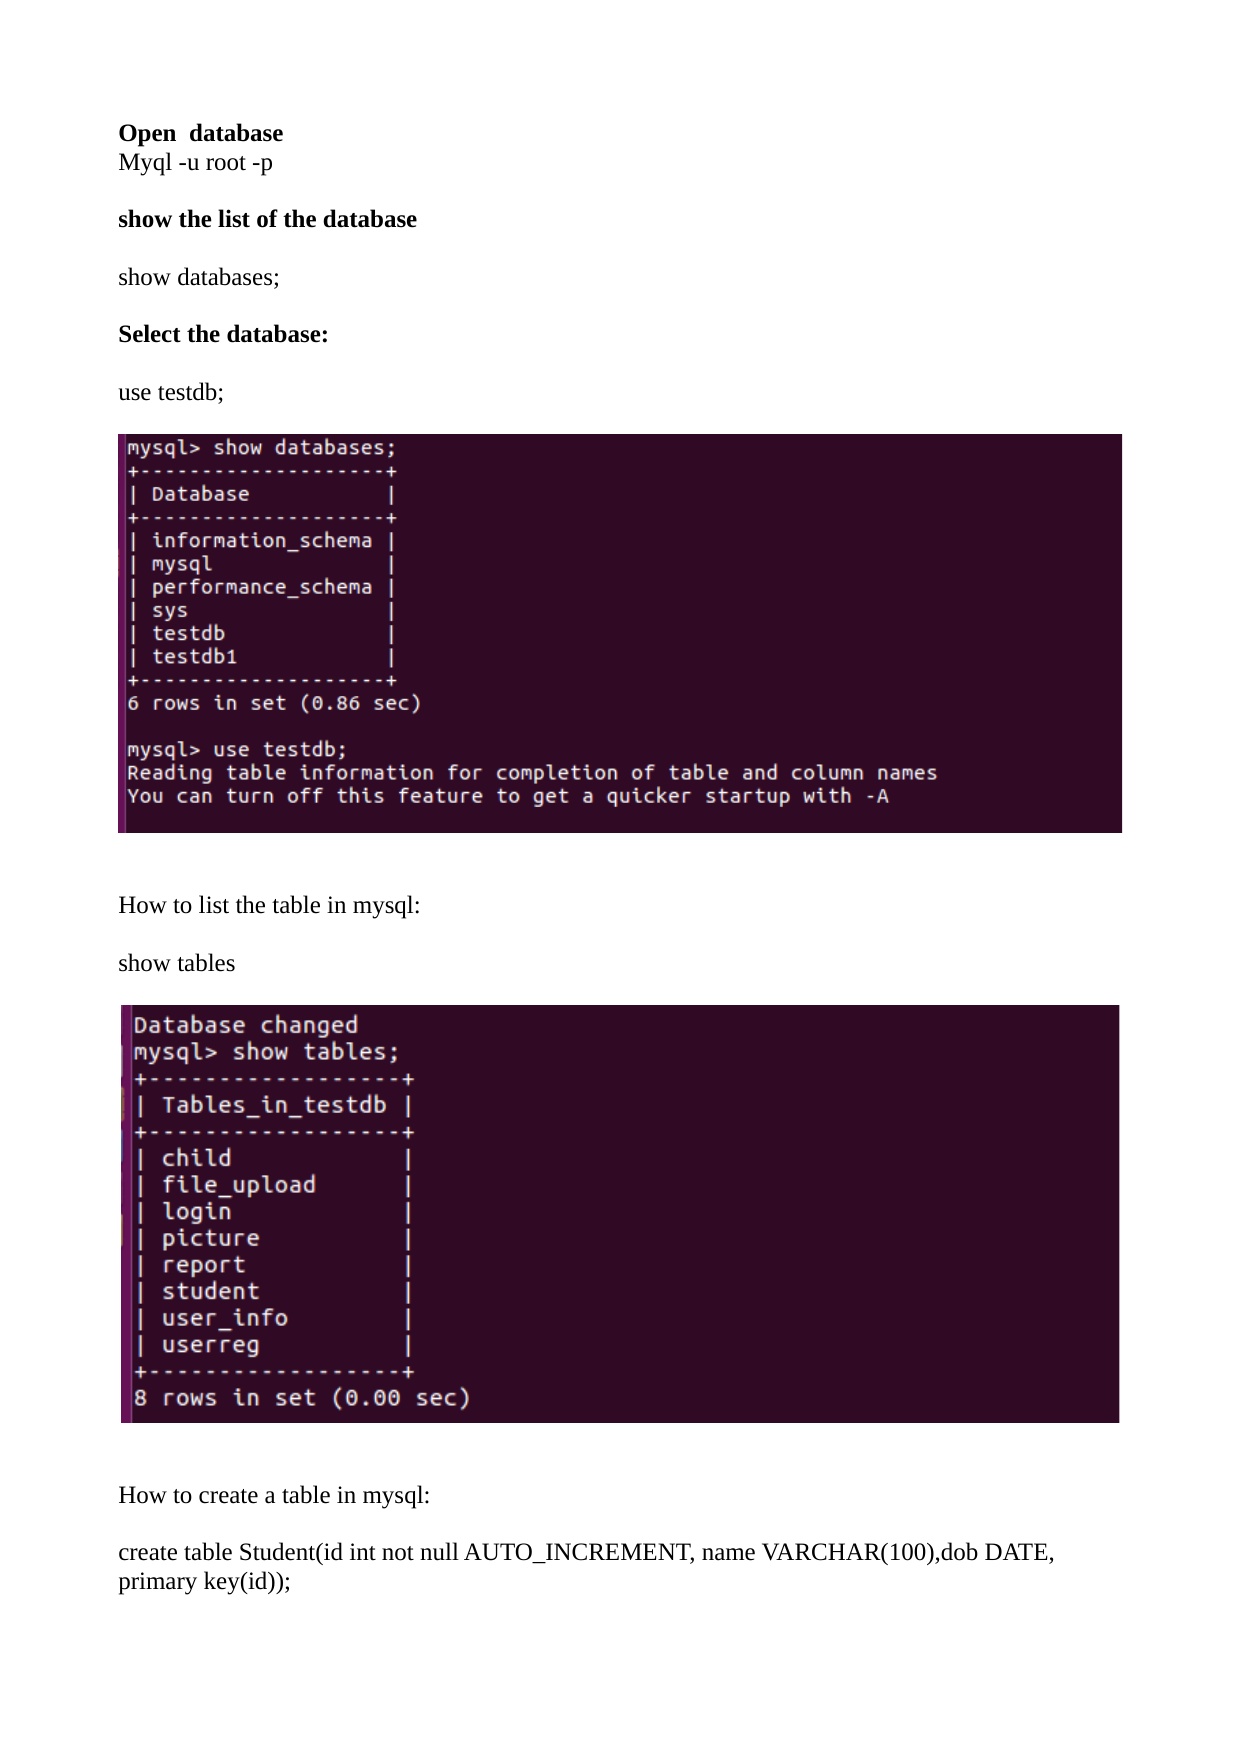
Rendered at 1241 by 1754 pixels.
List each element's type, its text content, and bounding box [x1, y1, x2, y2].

text create table Student(id int not null AUTO_INCREMENT, name VARCHAR(100),dob DATE, primary key(id)); [118, 1537, 1122, 1595]
text show databases; [118, 262, 1122, 291]
text show the list of the database [118, 204, 1122, 233]
text Select the database: [118, 319, 1122, 348]
text use testdb; [118, 377, 1122, 406]
picture [118, 434, 1123, 833]
text show tables [118, 948, 1122, 976]
text Myql -u root -p [118, 147, 1122, 176]
text How to create a table in mysql: [118, 1480, 1122, 1508]
text How to list the table in mysql: [118, 890, 1122, 919]
picture [121, 1005, 1120, 1423]
text Open database [118, 118, 1122, 147]
